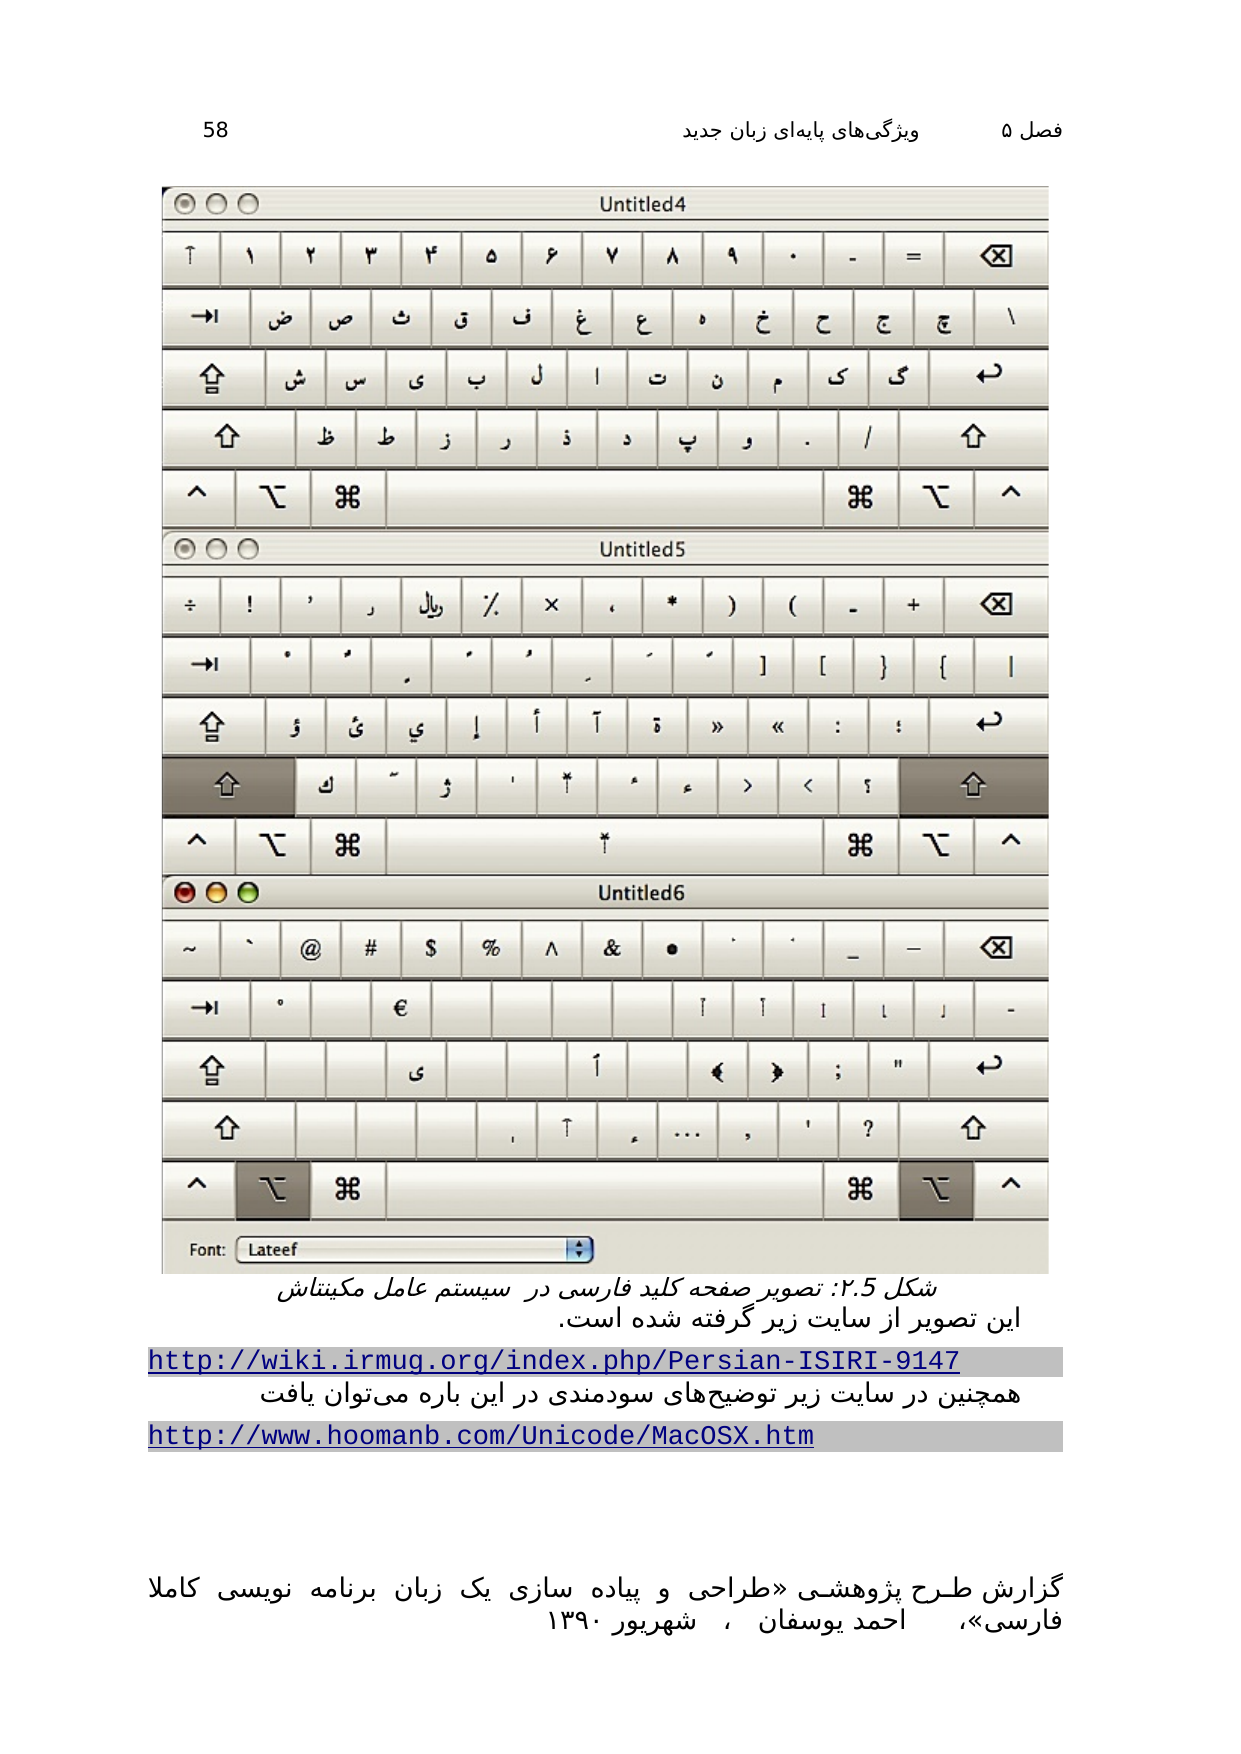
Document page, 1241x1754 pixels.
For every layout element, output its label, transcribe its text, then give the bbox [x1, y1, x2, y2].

picture [161, 186, 1049, 1274]
text شکل ۵.۲: تصویر صفحه کلید فارسی در سیستم عامل مکینتاش [162, 1274, 1049, 1303]
text http://www.hoomanb.com/Unicode/MacOSX.htm [148, 1421, 1063, 1452]
text همچنین در سایت زیر توضیح‌های سودمندی در این باره می‌توان یافت [148, 1377, 1063, 1409]
text http://wiki.irmug.org/index.php/Persian-ISIRI-9147 [148, 1347, 1063, 1377]
text این تصویر از سایت زیر گرفته شده است. [148, 186, 1063, 1334]
